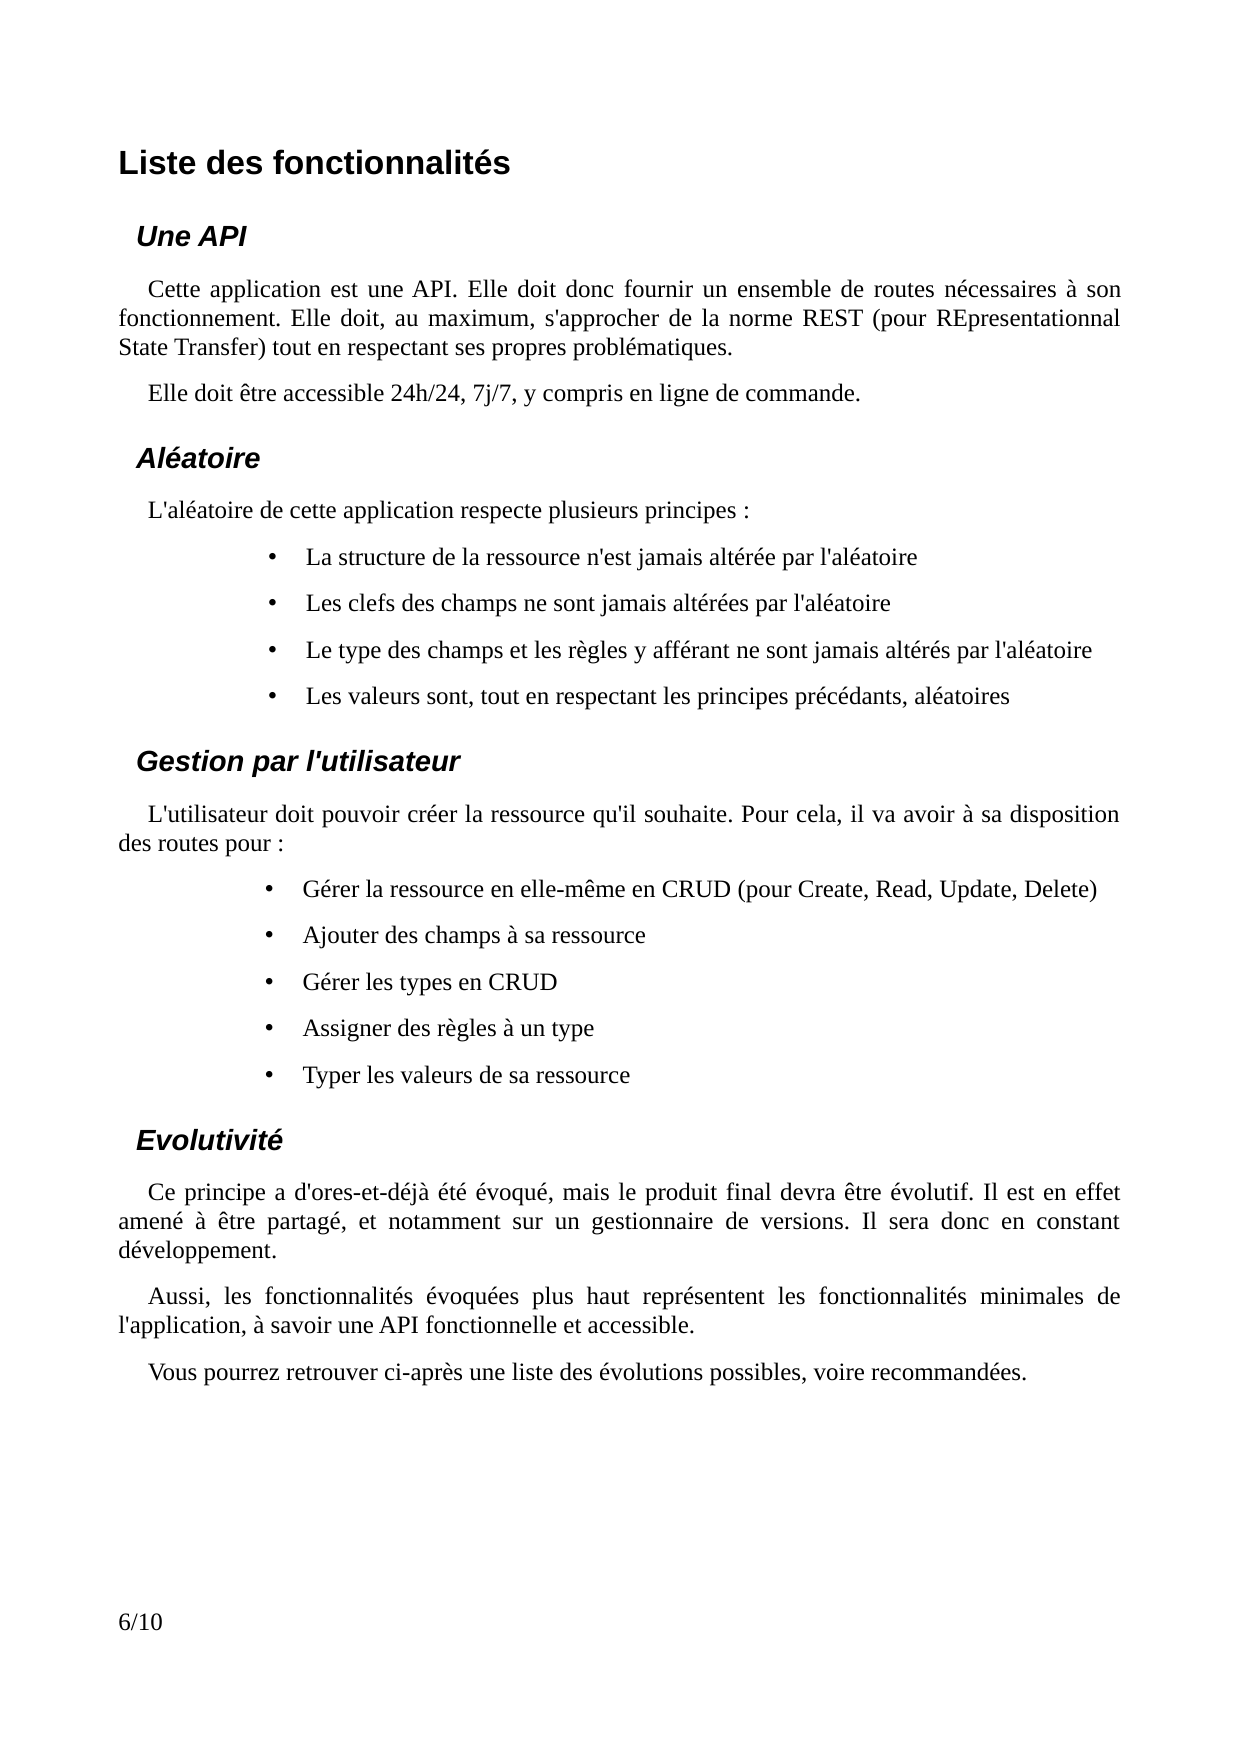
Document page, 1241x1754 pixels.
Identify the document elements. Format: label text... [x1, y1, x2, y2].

list Assigner des règles à un type [265, 1013, 1122, 1042]
list Les clefs des champs ne sont jamais altérées par l'aléatoire [268, 588, 1122, 617]
list Les valeurs sont, tout en respectant les principes précédants, aléatoires [268, 681, 1122, 710]
text L'aléatoire de cette application respecte plusieurs principes : [118, 496, 1122, 524]
text Cette application est une API. Elle doit donc fournir un ensemble de routes nécessaires à son fonctionnement. Elle doit, au maximum, s'approcher de la norme REST (pour REpresentationnal State Transfer) tout en respectant ses propres problématiques. [118, 274, 1122, 360]
text Vous pourrez retrouver ci-après une liste des évolutions possibles, voire recommandées. [118, 1357, 1122, 1385]
text L'utilisateur doit pouvoir créer la ressource qu'il souhaite. Pour cela, il va avoir à sa disposition des routes pour : [118, 799, 1122, 856]
text Elle doit être accessible 24h/24, 7j/7, y compris en ligne de commande. [118, 378, 1122, 407]
subtitle Liste des fonctionnalités [118, 143, 1122, 182]
subtitle Gestion par l'utilisateur [136, 744, 1122, 778]
text Ce principe a d'ores-et-déjà été évoqué, mais le produit final devra être évolutif. Il est en effet amené à être partagé, et notamment sur un gestionnaire de versions. Il sera donc en constant développement. [118, 1177, 1122, 1264]
list Typer les valeurs de sa ressource [265, 1060, 1122, 1089]
list Gérer les types en CRUD [265, 967, 1122, 996]
text Aussi, les fonctionnalités évoquées plus haut représentent les fonctionnalités minimales de l'application, à savoir une API fonctionnelle et accessible. [118, 1281, 1122, 1339]
subtitle Aléatoire [136, 441, 1122, 474]
subtitle Evolutivité [136, 1123, 1122, 1156]
list La structure de la ressource n'est jamais altérée par l'aléatoire [268, 542, 1122, 571]
list Ajouter des champs à sa ressource [265, 921, 1122, 949]
list Le type des champs et les règles y afférant ne sont jamais altérés par l'aléatoire [268, 635, 1122, 664]
list Gérer la ressource en elle-même en CRUD (pour Create, Read, Update, Delete) [265, 874, 1122, 903]
subtitle Une API [136, 219, 1122, 253]
